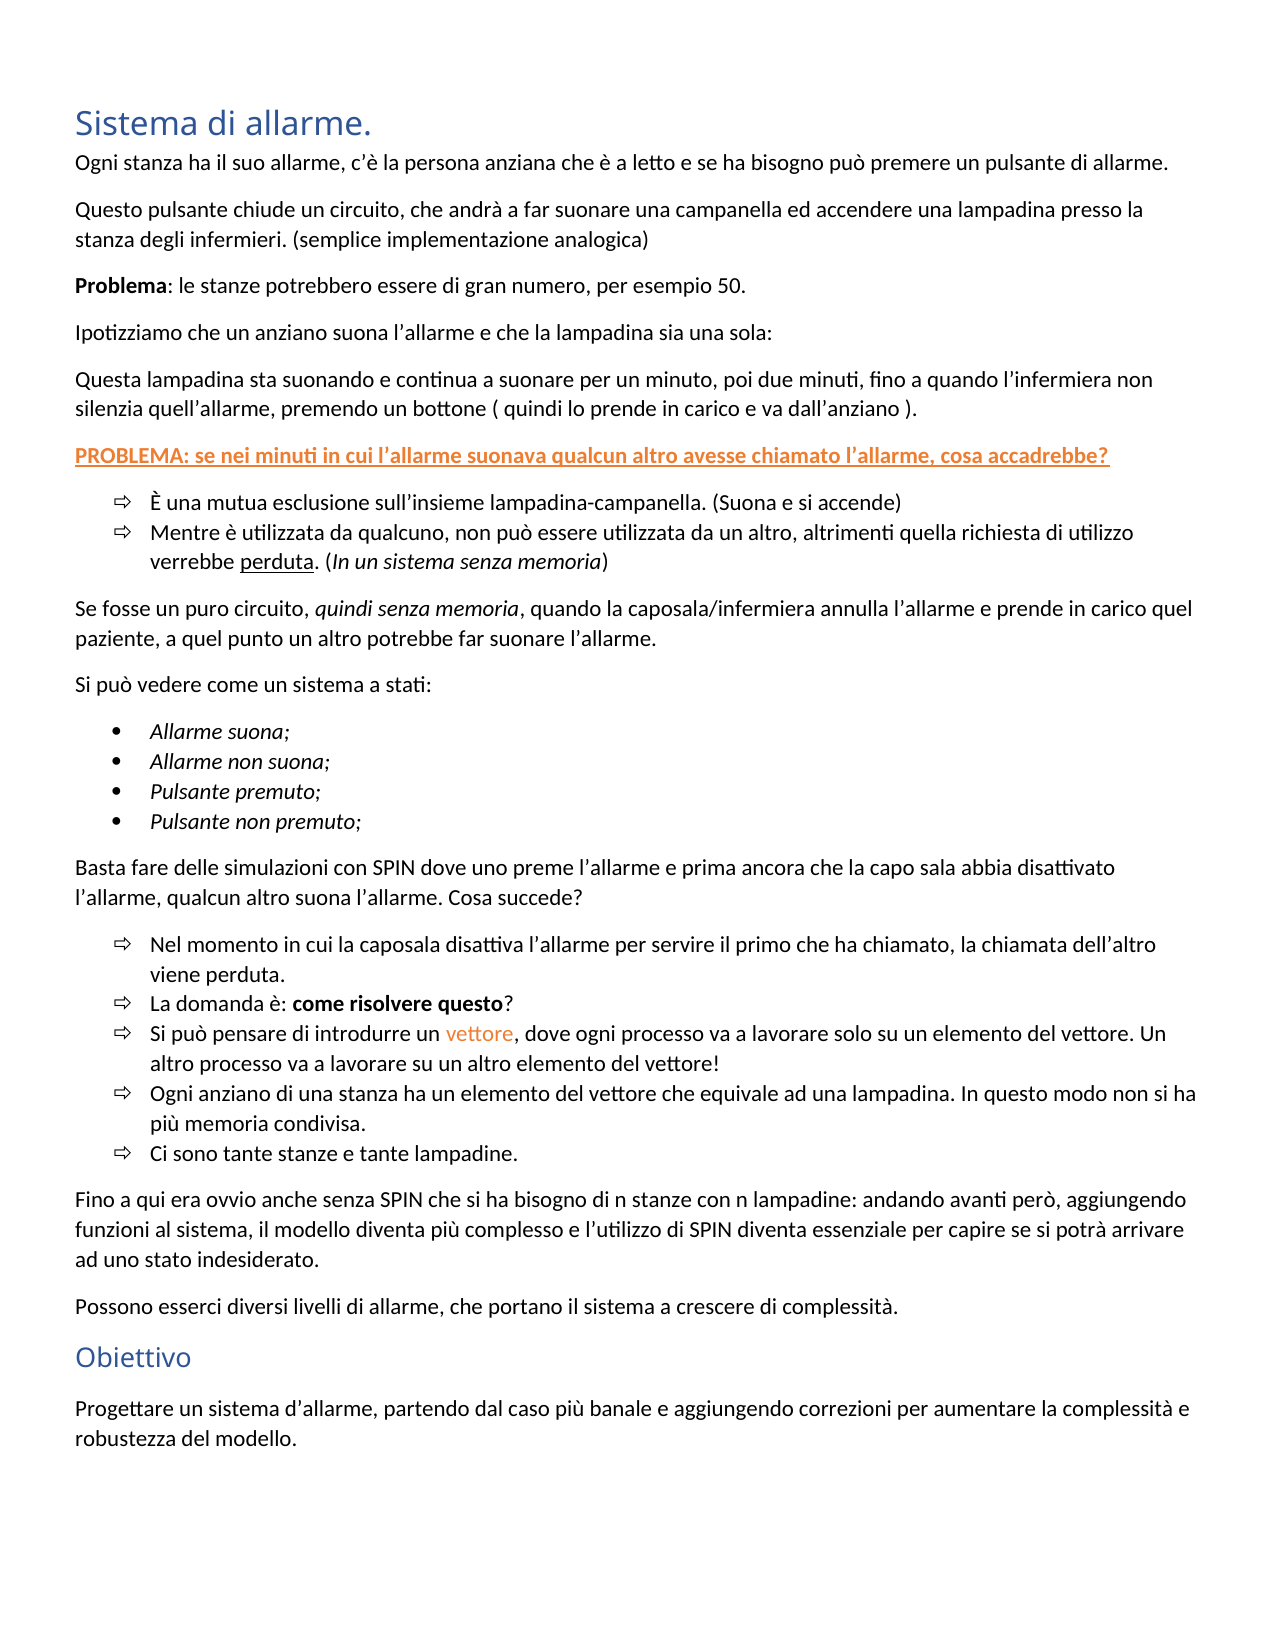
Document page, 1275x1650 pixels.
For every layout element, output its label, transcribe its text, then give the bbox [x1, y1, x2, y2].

list Nel momento in cui la caposala disattiva l’allarme per servire il primo che ha chiamato, la chiamata dell’altro viene perduta. [112, 930, 1200, 988]
list Allarme non suona; [112, 747, 1200, 775]
text Questa lampadina sta suonando e continua a suonare per un minuto, poi due minuti, fino a quando l’infermiera non silenzia quell’allarme, premendo un bottone ( quindi lo prende in carico e va dall’anziano ). [75, 365, 1200, 423]
list Pulsante non premuto; [112, 807, 1200, 835]
text Progettare un sistema d’allarme, partendo dal caso più banale e aggiungendo correzioni per aumentare la complessità e robustezza del modello. [75, 1394, 1200, 1452]
list Ci sono tante stanze e tante lampadine. [112, 1139, 1200, 1167]
list È una mutua esclusione sull’insieme lampadina-campanella. (Suona e si accende) [112, 488, 1200, 516]
list Si può pensare di introdurre un vettore, dove ogni processo va a lavorare solo su un elemento del vettore. Un altro processo va a lavorare su un altro elemento del vettore! [112, 1019, 1200, 1077]
list Pulsante premuto; [112, 777, 1200, 805]
text PROBLEMA: se nei minuti in cui l’allarme suonava qualcun altro avesse chiamato l’allarme, cosa accadrebbe? [75, 441, 1200, 469]
text Se fosse un puro circuito, quindi senza memoria, quando la caposala/infermiera annulla l’allarme e prende in carico quel paziente, a quel punto un altro potrebbe far suonare l’allarme. [75, 594, 1200, 652]
list Allarme suona; [112, 717, 1200, 745]
text Ogni stanza ha il suo allarme, c’è la persona anziana che è a letto e se ha bisogno può premere un pulsante di allarme. [75, 148, 1200, 177]
list La domanda è: come risolvere questo? [112, 989, 1200, 1018]
text Ipotizziamo che un anziano suona l’allarme e che la lampadina sia una sola: [75, 318, 1200, 346]
list Ogni anziano di una stanza ha un elemento del vettore che equivale ad una lampadina. In questo modo non si ha più memoria condivisa. [112, 1079, 1200, 1137]
list Mentre è utilizzata da qualcuno, non può essere utilizzata da un altro, altrimenti quella richiesta di utilizzo verrebbe perduta. (In un sistema senza memoria) [112, 518, 1200, 576]
text Possono esserci diversi livelli di allarme, che portano il sistema a crescere di complessità. [75, 1292, 1200, 1320]
text Fino a qui era ovvio anche senza SPIN che si ha bisogno di n stanze con n lampadine: andando avanti però, aggiungendo funzioni al sistema, il modello diventa più complesso e l’utilizzo di SPIN diventa essenziale per capire se si potrà arrivare ad uno stato indesiderato. [75, 1186, 1200, 1273]
subtitle Sistema di allarme. [75, 100, 1200, 145]
text Si può vedere come un sistema a stati: [75, 671, 1200, 698]
text Obiettivo [75, 1338, 1200, 1375]
text Basta fare delle simulazioni con SPIN dove uno preme l’allarme e prima ancora che la capo sala abbia disattivato l’allarme, qualcun altro suona l’allarme. Cosa succede? [75, 853, 1200, 911]
text Questo pulsante chiude un circuito, che andrà a far suonare una campanella ed accendere una lampadina presso la stanza degli infermieri. (semplice implementazione analogica) [75, 195, 1200, 253]
text Problema: le stanze potrebbero essere di gran numero, per esempio 50. [75, 272, 1200, 299]
